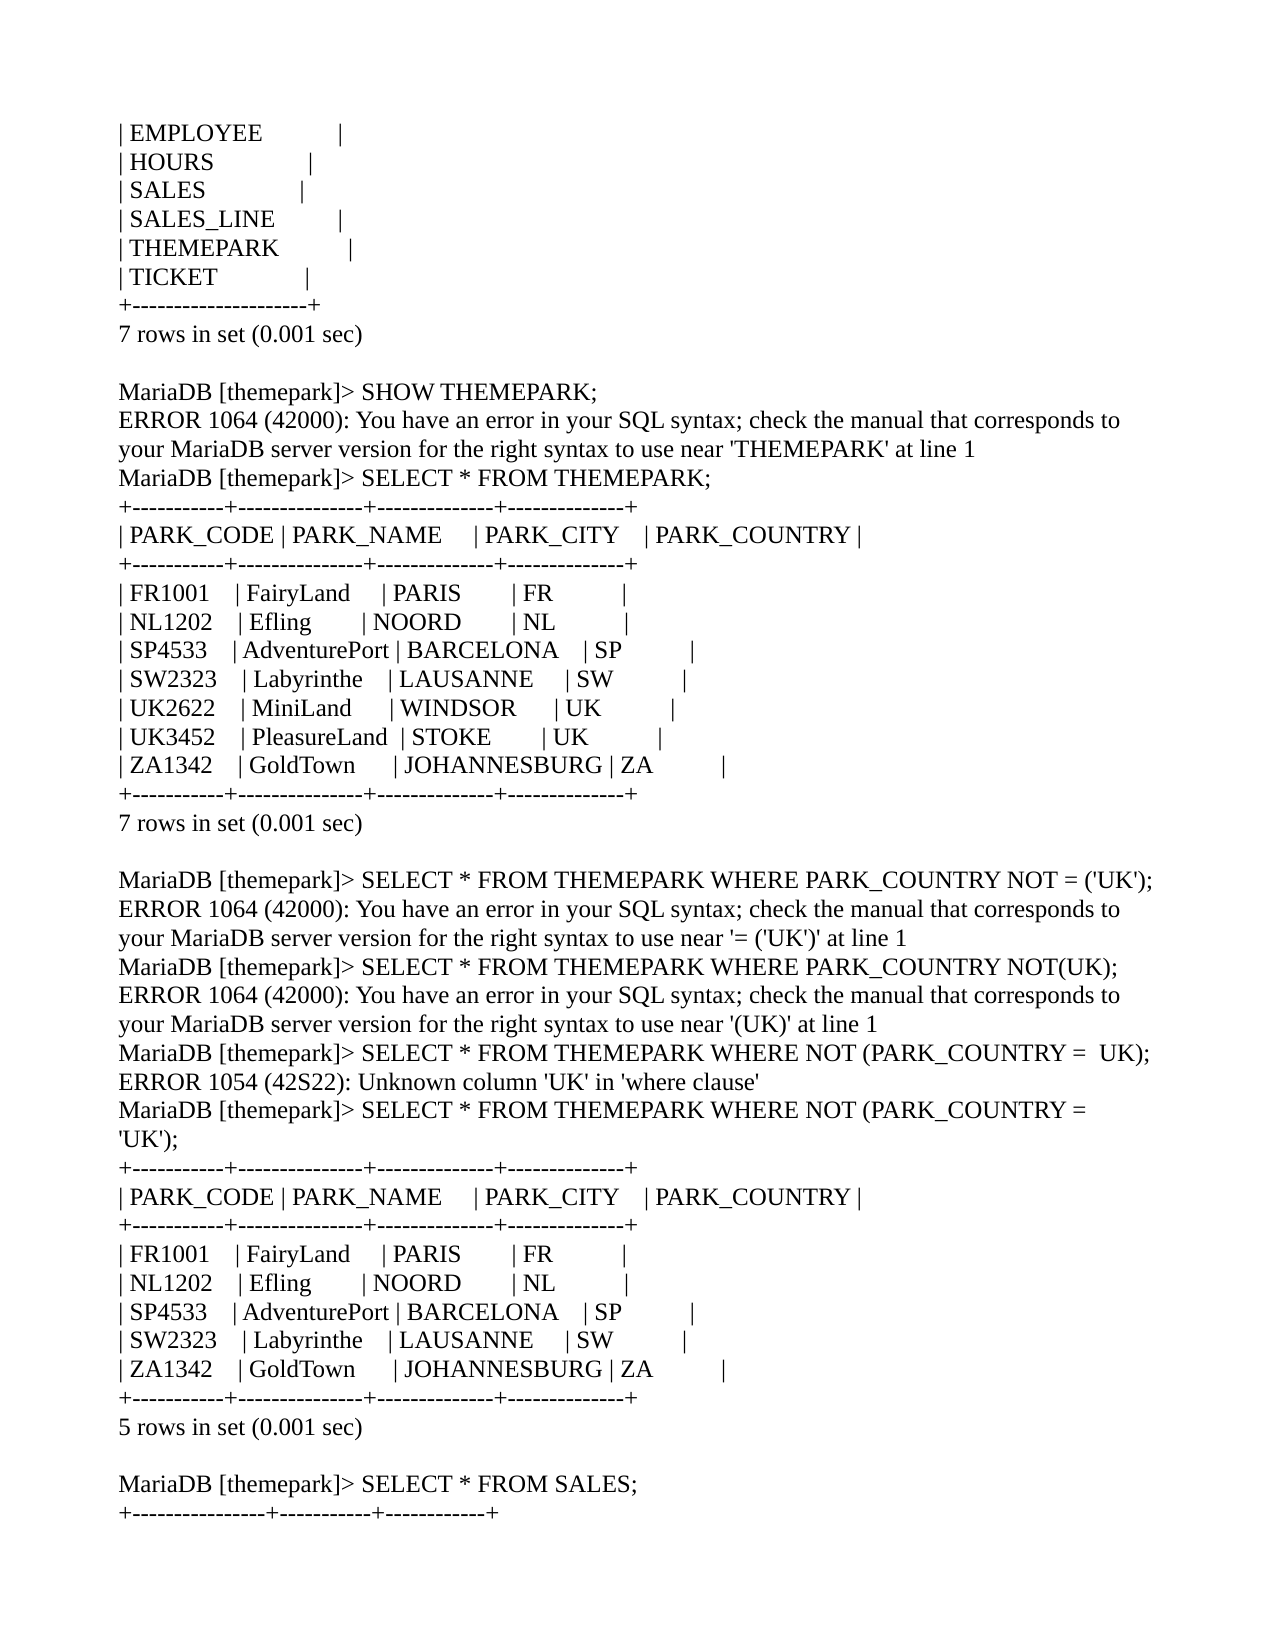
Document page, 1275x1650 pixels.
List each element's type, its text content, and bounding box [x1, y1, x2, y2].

text 5 rows in set (0.001 sec) [118, 1412, 1157, 1441]
text | NL1202 | Efling | NOORD | NL | [118, 607, 1157, 636]
text | PARK_CODE | PARK_NAME | PARK_CITY | PARK_COUNTRY | [118, 1182, 1157, 1211]
text | HOURS | [118, 147, 1157, 176]
text | SW2323 | Labyrinthe | LAUSANNE | SW | [118, 664, 1157, 693]
text MariaDB [themepark]> SELECT * FROM THEMEPARK WHERE PARK_COUNTRY NOT(UK); [118, 952, 1157, 981]
text | UK2622 | MiniLand | WINDSOR | UK | [118, 693, 1157, 722]
text | EMPLOYEE | [118, 118, 1157, 147]
text | ZA1342 | GoldTown | JOHANNESBURG | ZA | [118, 1354, 1157, 1383]
text +-----------+---------------+--------------+--------------+ [118, 492, 1157, 521]
text +----------------+-----------+------------+ [118, 1498, 1157, 1527]
text MariaDB [themepark]> SELECT * FROM THEMEPARK WHERE PARK_COUNTRY NOT = ('UK'); [118, 866, 1157, 894]
text MariaDB [themepark]> SHOW THEMEPARK; [118, 377, 1157, 406]
text MariaDB [themepark]> SELECT * FROM SALES; [118, 1469, 1157, 1498]
text ERROR 1064 (42000): You have an error in your SQL syntax; check the manual that corresponds to your MariaDB server version for the right syntax to use near '(UK)' at line 1 [118, 981, 1157, 1038]
text | PARK_CODE | PARK_NAME | PARK_CITY | PARK_COUNTRY | [118, 521, 1157, 549]
text 7 rows in set (0.001 sec) [118, 319, 1157, 348]
text | FR1001 | FairyLand | PARIS | FR | [118, 1239, 1157, 1268]
text MariaDB [themepark]> SELECT * FROM THEMEPARK WHERE NOT (PARK_COUNTRY = UK); [118, 1038, 1157, 1067]
text MariaDB [themepark]> SELECT * FROM THEMEPARK WHERE NOT (PARK_COUNTRY = 'UK'); [118, 1096, 1157, 1153]
text | FR1001 | FairyLand | PARIS | FR | [118, 578, 1157, 607]
text +-----------+---------------+--------------+--------------+ [118, 549, 1157, 578]
text | ZA1342 | GoldTown | JOHANNESBURG | ZA | [118, 751, 1157, 779]
text | SP4533 | AdventurePort | BARCELONA | SP | [118, 1297, 1157, 1326]
text +-----------+---------------+--------------+--------------+ [118, 1211, 1157, 1239]
text ERROR 1054 (42S22): Unknown column 'UK' in 'where clause' [118, 1067, 1157, 1096]
text | SP4533 | AdventurePort | BARCELONA | SP | [118, 636, 1157, 664]
text +-----------+---------------+--------------+--------------+ [118, 1383, 1157, 1412]
text | SW2323 | Labyrinthe | LAUSANNE | SW | [118, 1326, 1157, 1354]
text | UK3452 | PleasureLand | STOKE | UK | [118, 722, 1157, 751]
text ERROR 1064 (42000): You have an error in your SQL syntax; check the manual that corresponds to your MariaDB server version for the right syntax to use near 'THEMEPARK' at line 1 [118, 406, 1157, 463]
text | NL1202 | Efling | NOORD | NL | [118, 1268, 1157, 1297]
text 7 rows in set (0.001 sec) [118, 808, 1157, 837]
text | SALES | [118, 176, 1157, 204]
text MariaDB [themepark]> SELECT * FROM THEMEPARK; [118, 463, 1157, 492]
text +-----------+---------------+--------------+--------------+ [118, 1153, 1157, 1182]
text +-----------+---------------+--------------+--------------+ [118, 779, 1157, 808]
text ERROR 1064 (42000): You have an error in your SQL syntax; check the manual that corresponds to your MariaDB server version for the right syntax to use near '= ('UK')' at line 1 [118, 894, 1157, 952]
text +---------------------+ [118, 291, 1157, 319]
text | TICKET | [118, 262, 1157, 291]
text | SALES_LINE | [118, 204, 1157, 233]
text | THEMEPARK | [118, 233, 1157, 262]
